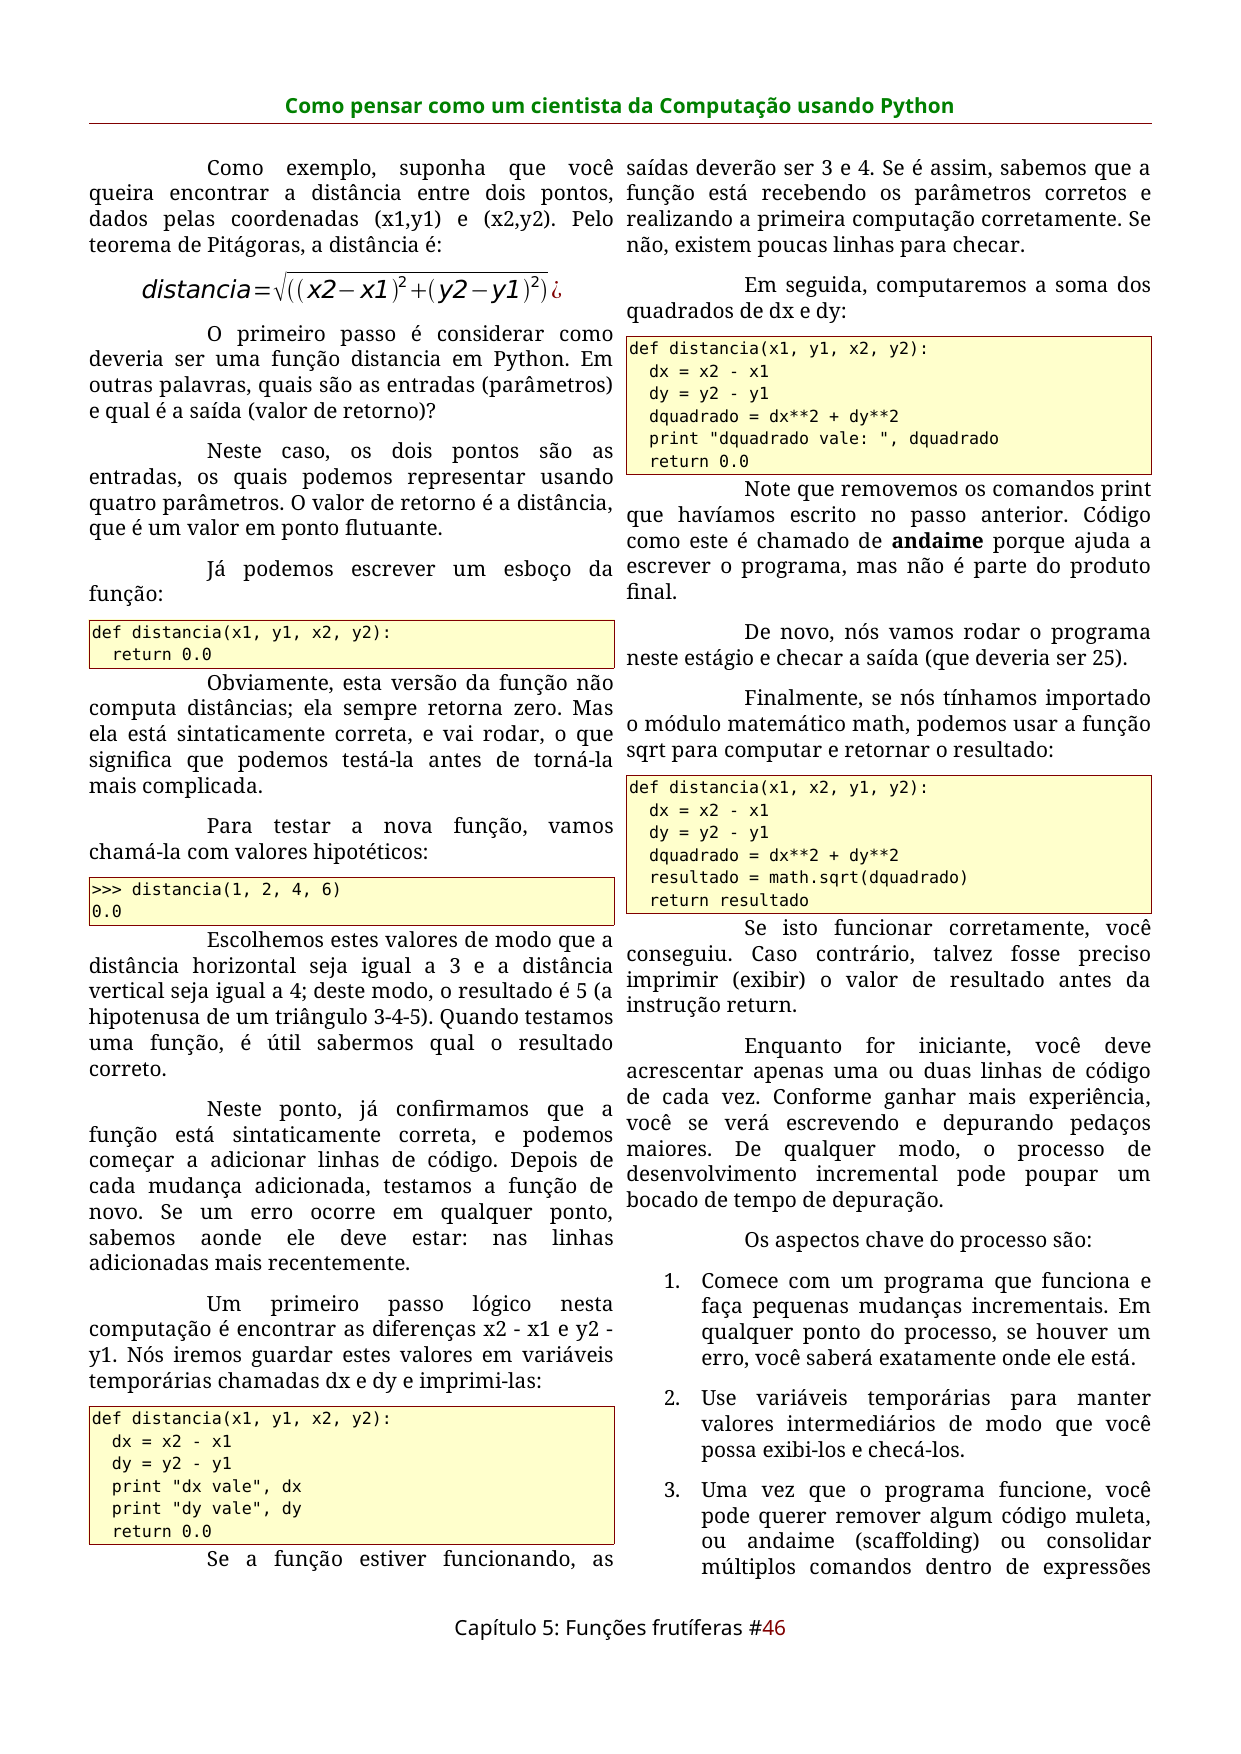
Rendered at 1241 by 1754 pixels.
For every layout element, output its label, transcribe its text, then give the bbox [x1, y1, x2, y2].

text def distancia(x1, y1, x2, y2): [90, 1407, 614, 1428]
text dx = x2 - x1 [90, 1428, 614, 1451]
text Escolhemos estes valores de modo que a distância horizontal seja igual a 3 e a distância vertical seja igual a 4; deste modo, o resultado é 5 (a hipotenusa de um triângulo 3-4-5). Quando testamos uma função, é útil sabermos qual o resultado correto. [88, 925, 614, 1082]
text def distancia(x1, x2, y1, y2): [627, 776, 1151, 798]
text Neste ponto, já confirmamos que a função está sintaticamente correta, e podemos começar a adicionar linhas de código. Depois de cada mudança adicionada, testamos a função de novo. Se um erro ocorre em qualquer ponto, sabemos aonde ele deve estar: nas linhas adicionadas mais recentemente. [88, 1094, 614, 1277]
text print "dquadrado vale: ", dquadrado [627, 426, 1151, 448]
text print "dx vale", dx [90, 1473, 614, 1496]
text Já podemos escrever um esboço da função: [88, 553, 614, 608]
text 0.0 [90, 899, 614, 925]
text Obviamente, esta versão da função não computa distâncias; ela sempre retorna zero. Mas ela está sintaticamente correta, e vai rodar, o que significa que podemos testá-la antes de torná-la mais complicada. [88, 668, 614, 799]
list Uma vez que o programa funcione, você pode querer remover algum código muleta, ou andaime (scaffolding) ou consolidar múltiplos comandos dentro de expressões [663, 1475, 1152, 1581]
text dy = y2 - y1 [627, 820, 1151, 843]
list Comece com um programa que funciona e faça pequenas mudanças incrementais. Em qualquer ponto do processo, se houver um erro, você saberá exatamente onde ele está. [663, 1266, 1152, 1371]
text def distancia(x1, y1, x2, y2): [90, 621, 614, 642]
text dy = y2 - y1 [627, 381, 1151, 403]
text De novo, nós vamos rodar o programa neste estágio e checar a saída (que deveria ser 25). [626, 617, 1152, 672]
text O primeiro passo é considerar como deveria ser uma função distancia em Python. Em outras palavras, quais são as entradas (parâmetros) e qual é a saída (valor de retorno)? [88, 318, 614, 424]
text return 0.0 [90, 1518, 614, 1544]
text Em seguida, computaremos a soma dos quadrados de dx e dy: [626, 270, 1152, 324]
text print "dy vale", dy [90, 1496, 614, 1518]
text dquadrado = dx**2 + dy**2 [627, 403, 1151, 426]
text Para testar a nova função, vamos chamá-la com valores hipotéticos: [88, 811, 614, 865]
text def distancia(x1, y1, x2, y2): [627, 337, 1151, 358]
text saídas deverão ser 3 e 4. Se é assim, sabemos que a função está recebendo os parâmetros corretos e realizando a primeira computação corretamente. Se não, existem poucas linhas para checar. [626, 152, 1152, 258]
text Os aspectos chave do processo são: [626, 1225, 1152, 1254]
text Como exemplo, suponha que você queira encontrar a distância entre dois pontos, dados pelas coordenadas (x1,y1) e (x2,y2). Pelo teorema de Pitágoras, a distância é: [88, 152, 614, 258]
text Se a função estiver funcionando, as [88, 1544, 614, 1573]
text return 0.0 [90, 642, 614, 668]
text Neste caso, os dois pontos são as entradas, os quais podemos representar usando quatro parâmetros. O valor de retorno é a distância, que é um valor em ponto flutuante. [88, 436, 614, 542]
text dx = x2 - x1 [627, 798, 1151, 820]
text return 0.0 [627, 448, 1151, 474]
text return resultado [627, 888, 1151, 913]
text dx = x2 - x1 [627, 358, 1151, 381]
text Se isto funcionar corretamente, você conseguiu. Caso contrário, talvez fosse preciso imprimir (exibir) o valor de resultado antes da instrução return. [626, 914, 1152, 1019]
text Finalmente, se nós tínhamos importado o módulo matemático math, podemos usar a função sqrt para computar e retornar o resultado: [626, 683, 1152, 763]
text resultado = math.sqrt(dquadrado) [627, 865, 1151, 888]
text Um primeiro passo lógico nesta computação é encontrar as diferenças x2 - x1 e y2 - y1. Nós iremos guardar estes valores em variáveis temporárias chamadas dx e dy e imprimi-las: [88, 1288, 614, 1394]
text >>> distancia(1, 2, 4, 6) [90, 878, 614, 899]
text dy = y2 - y1 [90, 1451, 614, 1473]
text Note que removemos os comandos print que havíamos escrito no passo anterior. Código como este é chamado de andaime porque ajuda a escrever o programa, mas não é parte do produto final. [626, 475, 1152, 606]
text dquadrado = dx**2 + dy**2 [627, 843, 1151, 865]
list Use variáveis temporárias para manter valores intermediários de modo que você possa exibi-los e checá-los. [663, 1383, 1152, 1463]
text Enquanto for iniciante, você deve acrescentar apenas uma ou duas linhas de código de cada vez. Conforme ganhar mais experiência, você se verá escrevendo e depurando pedaços maiores. De qualquer modo, o processo de desenvolvimento incremental pode poupar um bocado de tempo de depuração. [626, 1031, 1152, 1213]
